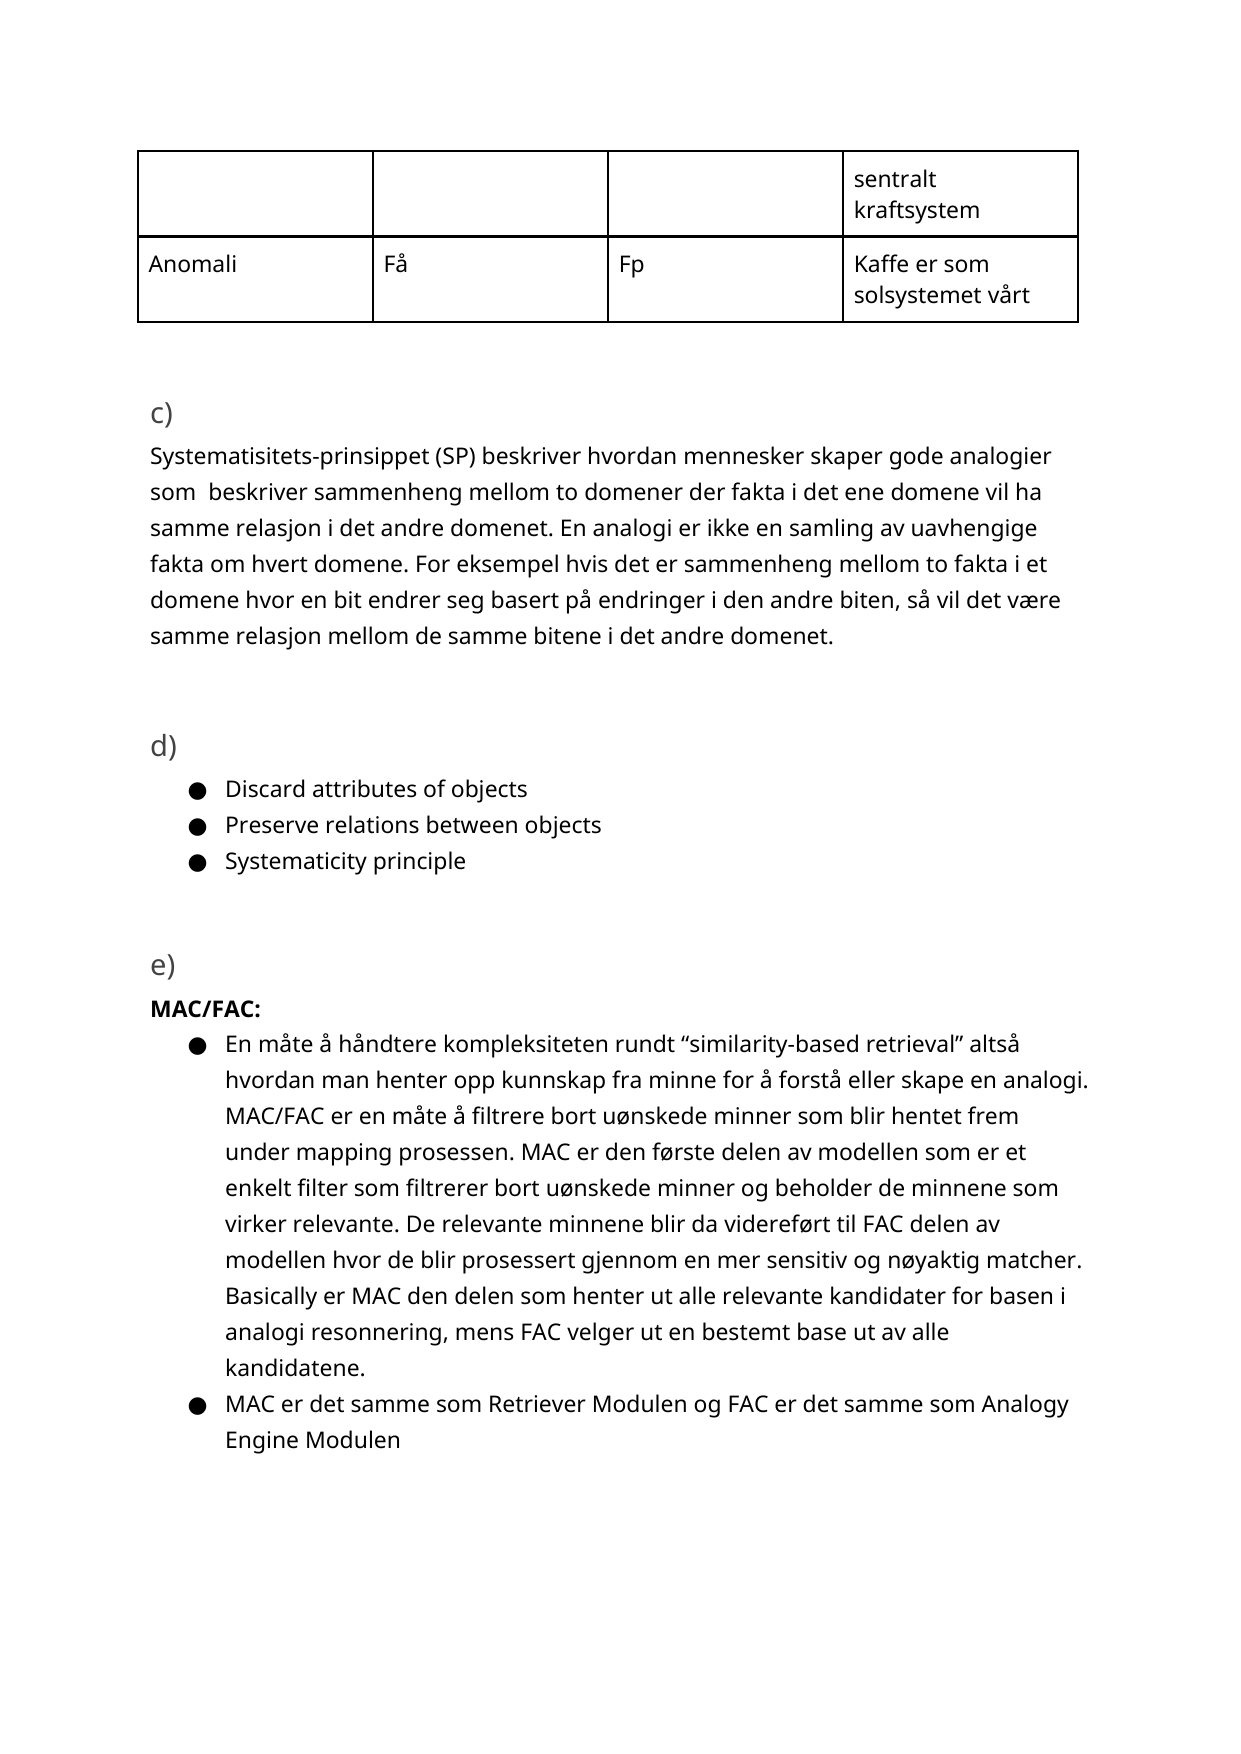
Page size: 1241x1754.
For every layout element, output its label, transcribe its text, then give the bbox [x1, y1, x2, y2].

list Discard attributes of objects [187, 773, 1090, 804]
text MAC/FAC: [150, 992, 1090, 1024]
table_cell Anomali [139, 238, 372, 321]
list En måte å håndtere kompleksiteten rundt “similarity-based retrieval” altså hvordan man henter opp kunnskap fra minne for å forstå eller skape en analogi. MAC/FAC er en måte å filtrere bort uønskede minner som blir hentet frem under mapping prosessen. MAC er den første delen av modellen som er et enkelt filter som filtrerer bort uønskede minner og beholder de minnene som virker relevante. De relevante minnene blir da videreført til FAC delen av modellen hvor de blir prosessert gjennom en mer sensitiv og nøyaktig matcher. Basically er MAC den delen som henter ut alle relevante kandidater for basen i analogi resonnering, mens FAC velger ut en bestemt base ut av alle kandidatene. [187, 1028, 1090, 1383]
table_cell [374, 152, 607, 235]
list MAC er det samme som Retriever Modulen og FAC er det samme som Analogy Engine Modulen [187, 1388, 1090, 1455]
table_cell Få [374, 238, 607, 321]
table_cell [609, 152, 842, 235]
table_cell Kaffe er som solsystemet vårt [844, 238, 1077, 321]
list Systematicity principle [187, 845, 1090, 876]
text Systematisitets-prinsippet (SP) beskriver hvordan mennesker skaper gode analogier som beskriver sammenheng mellom to domener der fakta i det ene domene vil ha samme relasjon i det andre domenet. En analogi er ikke en samling av uavhengige fakta om hvert domene. For eksempel hvis det er sammenheng mellom to fakta i et domene hvor en bit endrer seg basert på endringer i den andre biten, så vil det være samme relasjon mellom de samme bitene i det andre domenet. [150, 440, 1090, 651]
subtitle e) [150, 944, 1090, 984]
table_cell Fp [609, 238, 842, 321]
subtitle d) [150, 725, 1090, 765]
table_cell [139, 152, 372, 235]
list Preserve relations between objects [187, 809, 1090, 840]
subtitle c) [150, 392, 1090, 432]
table_cell sentralt kraftsystem [844, 152, 1077, 235]
